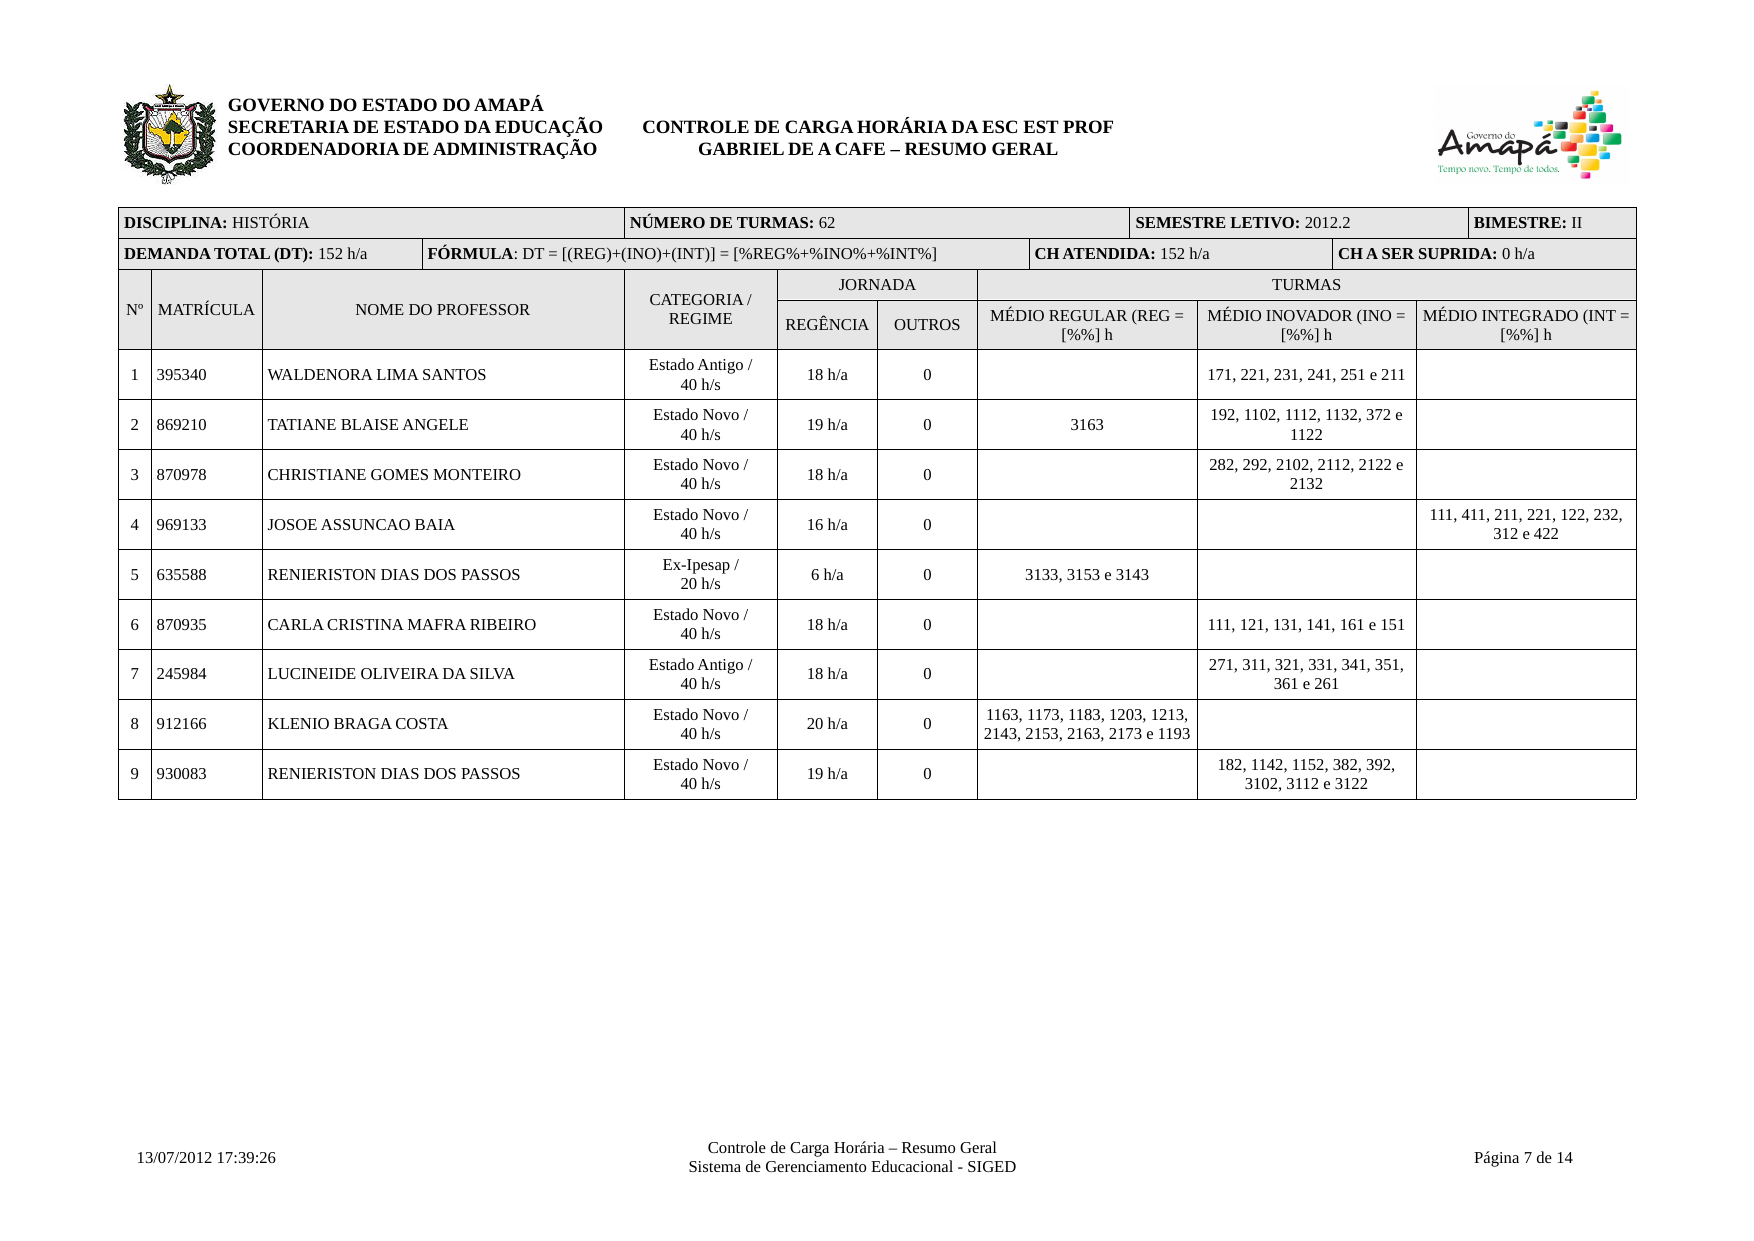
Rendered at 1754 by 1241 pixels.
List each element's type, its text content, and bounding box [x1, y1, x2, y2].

table_cell 0 [878, 500, 977, 549]
table_cell [1417, 650, 1636, 699]
table_cell Estado Novo / 40 h/s [625, 500, 777, 549]
table_cell 912166 [152, 700, 262, 748]
table_cell 0 [878, 450, 977, 499]
table_header SEMESTRE LETIVO: 2012.2 [1130, 208, 1468, 238]
table_cell LUCINEIDE OLIVEIRA DA SILVA [263, 650, 624, 699]
table_cell Ex-Ipesap / 20 h/s [625, 550, 777, 599]
table_cell 0 [878, 350, 977, 399]
table_cell [1417, 400, 1636, 449]
table_cell [978, 350, 1197, 399]
table_cell 4 [119, 500, 151, 549]
table_cell 0 [878, 700, 977, 748]
table_cell MATRÍCULA [152, 270, 262, 349]
table_cell KLENIO BRAGA COSTA [263, 700, 624, 748]
table_cell MÉDIO INTEGRADO (INT = [%%] h [1417, 301, 1636, 349]
table_cell CH A SER SUPRIDA: 0 h/a [1333, 239, 1636, 269]
table_cell [1417, 700, 1636, 748]
table_cell MÉDIO INOVADOR (INO = [%%] h [1198, 301, 1416, 349]
table_cell RENIERISTON DIAS DOS PASSOS [263, 550, 624, 599]
table_cell OUTROS [878, 301, 977, 349]
table_cell 8 [119, 700, 151, 748]
table_header BIMESTRE: II [1469, 208, 1636, 238]
table_cell 1163, 1173, 1183, 1203, 1213, 2143, 2153, 2163, 2173 e 1193 [978, 700, 1197, 748]
table_cell 182, 1142, 1152, 382, 392, 3102, 3112 e 3122 [1198, 750, 1416, 798]
table_cell 6 h/a [778, 550, 877, 599]
table_cell CHRISTIANE GOMES MONTEIRO [263, 450, 624, 499]
table_cell 0 [878, 650, 977, 699]
table_cell Estado Antigo / 40 h/s [625, 650, 777, 699]
table_cell 969133 [152, 500, 262, 549]
table_cell RENIERISTON DIAS DOS PASSOS [263, 750, 624, 798]
table_cell 171, 221, 231, 241, 251 e 211 [1198, 350, 1416, 399]
table_cell [978, 600, 1197, 649]
table_cell DEMANDA TOTAL (DT): 152 h/a [119, 239, 422, 269]
table_cell TURMAS [978, 270, 1636, 299]
table_cell 0 [878, 750, 977, 798]
table_cell Estado Novo / 40 h/s [625, 750, 777, 798]
table_cell Estado Novo / 40 h/s [625, 400, 777, 449]
table_cell Nº [119, 270, 151, 349]
table_cell 18 h/a [778, 600, 877, 649]
table_cell JOSOE ASSUNCAO BAIA [263, 500, 624, 549]
table_cell 19 h/a [778, 400, 877, 449]
table_cell Estado Antigo / 40 h/s [625, 350, 777, 399]
table_cell 18 h/a [778, 450, 877, 499]
table_cell 930083 [152, 750, 262, 798]
table_cell 0 [878, 400, 977, 449]
table_cell 395340 [152, 350, 262, 399]
table_cell 3163 [978, 400, 1197, 449]
table_cell 19 h/a [778, 750, 877, 798]
table_cell 245984 [152, 650, 262, 699]
table_cell NOME DO PROFESSOR [263, 270, 624, 349]
table_cell TATIANE BLAISE ANGELE [263, 400, 624, 449]
table_cell MÉDIO REGULAR (REG = [%%] h [978, 301, 1197, 349]
table_cell 111, 411, 211, 221, 122, 232, 312 e 422 [1417, 500, 1636, 549]
table_cell CARLA CRISTINA MAFRA RIBEIRO [263, 600, 624, 649]
table_cell CH ATENDIDA: 152 h/a [1030, 239, 1332, 269]
table_cell REGÊNCIA [778, 301, 877, 349]
table_cell CATEGORIA / REGIME [625, 270, 777, 349]
table_cell 870978 [152, 450, 262, 499]
table_cell Estado Novo / 40 h/s [625, 700, 777, 748]
table_cell [978, 750, 1197, 798]
table_cell 3133, 3153 e 3143 [978, 550, 1197, 599]
table_cell [978, 450, 1197, 499]
table_cell 635588 [152, 550, 262, 599]
table_cell 16 h/a [778, 500, 877, 549]
table_cell WALDENORA LIMA SANTOS [263, 350, 624, 399]
table_cell 192, 1102, 1112, 1132, 372 e 1122 [1198, 400, 1416, 449]
table_cell [1417, 600, 1636, 649]
picture [123, 84, 218, 185]
table_cell JORNADA [778, 270, 977, 299]
table_cell 2 [119, 400, 151, 449]
table_cell 18 h/a [778, 650, 877, 699]
table_cell 0 [878, 600, 977, 649]
table_header DISCIPLINA: HISTÓRIA [119, 208, 624, 238]
table_cell Estado Novo / 40 h/s [625, 450, 777, 499]
table_header NÚMERO DE TURMAS: 62 [625, 208, 1129, 238]
table_cell [1417, 450, 1636, 499]
table_cell [1417, 750, 1636, 798]
table_cell 869210 [152, 400, 262, 449]
table_cell [1198, 500, 1416, 549]
table_cell FÓRMULA: DT = [(REG)+(INO)+(INT)] = [%REG%+%INO%+%INT%] [423, 239, 1029, 269]
table_cell 9 [119, 750, 151, 798]
table_cell [978, 500, 1197, 549]
table_cell 0 [878, 550, 977, 599]
table_cell 18 h/a [778, 350, 877, 399]
table_cell 3 [119, 450, 151, 499]
picture [1433, 84, 1629, 185]
table_cell 111, 121, 131, 141, 161 e 151 [1198, 600, 1416, 649]
table_cell 20 h/a [778, 700, 877, 748]
table_cell [1417, 550, 1636, 599]
table_cell 271, 311, 321, 331, 341, 351, 361 e 261 [1198, 650, 1416, 699]
table_cell [1198, 700, 1416, 748]
table_cell [978, 650, 1197, 699]
table_cell 282, 292, 2102, 2112, 2122 e 2132 [1198, 450, 1416, 499]
table_cell 7 [119, 650, 151, 699]
table_cell [1417, 350, 1636, 399]
table_cell Estado Novo / 40 h/s [625, 600, 777, 649]
table_cell 870935 [152, 600, 262, 649]
table_cell 6 [119, 600, 151, 649]
table_cell [1198, 550, 1416, 599]
table_cell 5 [119, 550, 151, 599]
table_cell 1 [119, 350, 151, 399]
